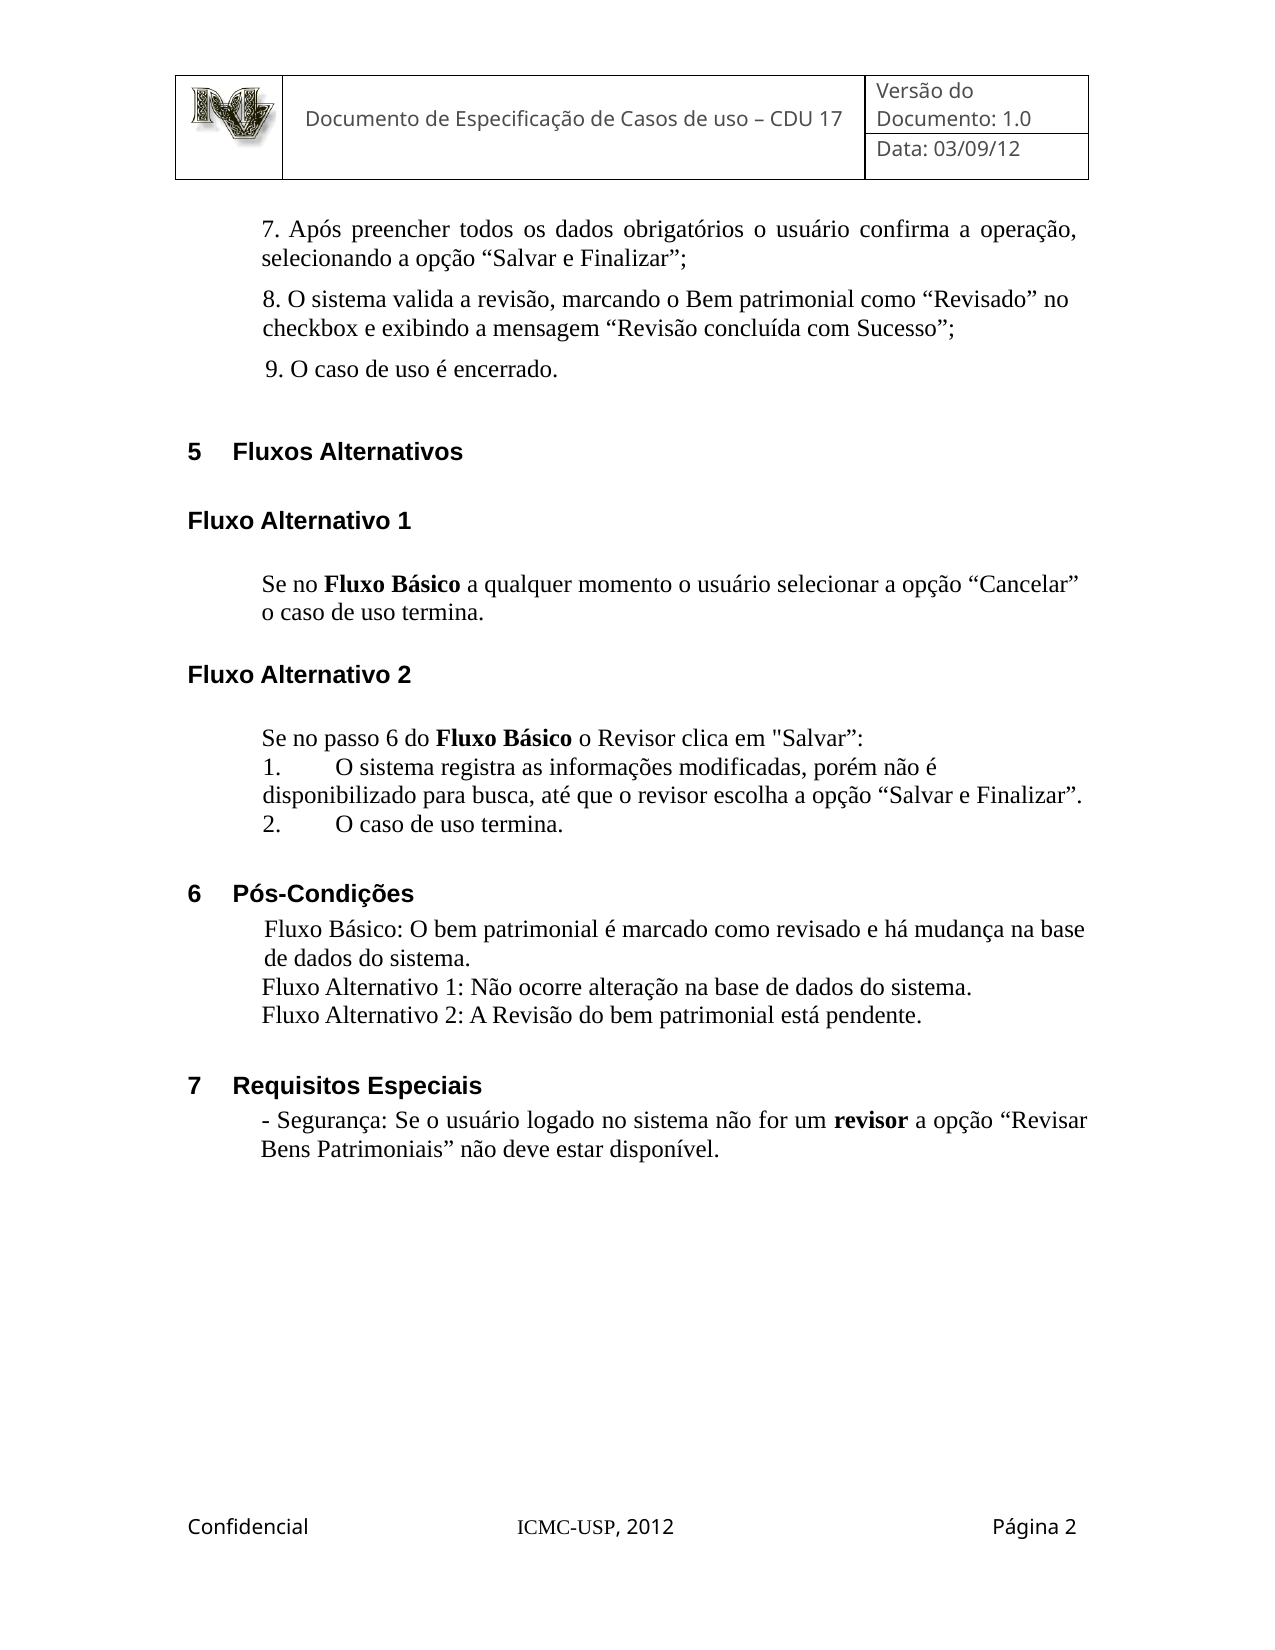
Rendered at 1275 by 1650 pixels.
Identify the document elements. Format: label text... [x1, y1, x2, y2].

text - Segurança: Se o usuário logado no sistema não for um revisor a opção “Revisar Bens Patrimoniais” não deve estar disponível. [260, 1106, 1087, 1163]
text Se no Fluxo Básico a qualquer momento o usuário selecionar a opção “Cancelar” o caso de uso termina. [187, 569, 1087, 626]
subtitle Requisitos Especiais [187, 1071, 1087, 1099]
subtitle Fluxo Alternativo 2 [187, 660, 1087, 689]
list 7. Após preencher todos os dados obrigatórios o usuário confirma a operação, selecionando a opção “Salvar e Finalizar”; [187, 214, 1087, 272]
subtitle Fluxo Alternativo 1 [187, 506, 1087, 535]
subtitle Pós-Condições [187, 879, 1087, 908]
list 8. O sistema valida a revisão, marcando o Bem patrimonial como “Revisado” no checkbox e exibindo a mensagem “Revisão concluída com Sucesso”; [262, 284, 1087, 342]
text Se no passo 6 do Fluxo Básico o Revisor clica em "Salvar”: [187, 723, 1087, 752]
subtitle Fluxos Alternativos [187, 437, 1087, 466]
list O caso de uso termina. [262, 809, 1087, 838]
picture [186, 76, 277, 151]
text Fluxo Alternativo 2: A Revisão do bem patrimonial está pendente. [187, 1001, 1087, 1029]
list 9. O caso de uso é encerrado. [259, 354, 1087, 383]
text Fluxo Alternativo 1: Não ocorre alteração na base de dados do sistema. [187, 972, 1087, 1001]
list O sistema registra as informações modificadas, porém não é disponibilizado para busca, até que o revisor escolha a opção “Salvar e Finalizar”. [262, 752, 1087, 809]
text Fluxo Básico: O bem patrimonial é marcado como revisado e há mudança na base de dados do sistema. [264, 914, 1087, 972]
